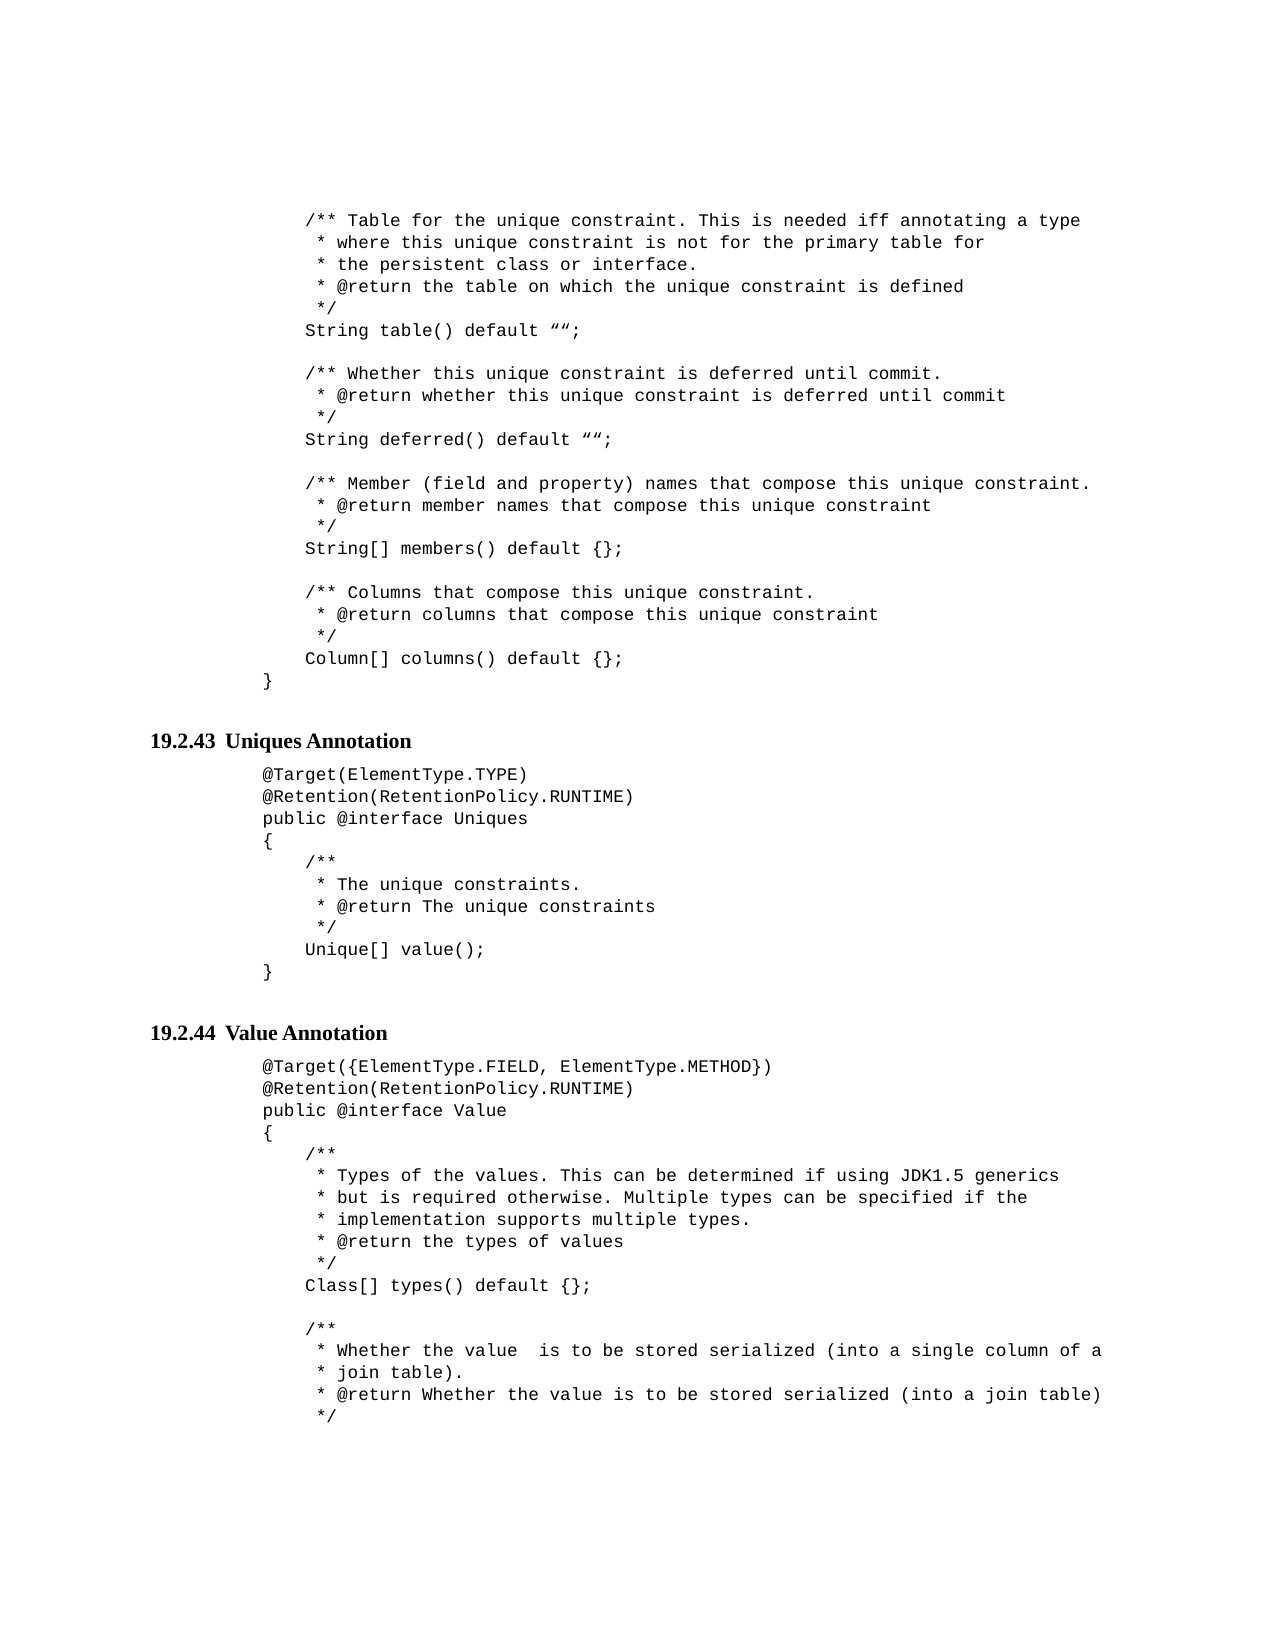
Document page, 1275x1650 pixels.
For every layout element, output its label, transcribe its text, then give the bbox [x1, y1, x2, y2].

text */ [262, 626, 1125, 647]
text Unique[] value(); [262, 939, 1125, 961]
text /** [262, 852, 1125, 873]
text * @return whether this unique constraint is deferred until commit [262, 385, 1125, 407]
text String table() default ““; [262, 319, 1125, 341]
text { [262, 1121, 1125, 1143]
text * Types of the values. This can be determined if using JDK1.5 generics [262, 1165, 1125, 1187]
text /** [262, 1143, 1125, 1165]
text * @return Whether the value is to be stored serialized (into a join table) [262, 1384, 1125, 1406]
text */ [262, 407, 1125, 429]
text * where this unique constraint is not for the primary table for [262, 232, 1125, 254]
text /** Member (field and property) names that compose this unique constraint. [262, 472, 1125, 494]
text public @interface Value [262, 1099, 1125, 1121]
text * implementation supports multiple types. [262, 1209, 1125, 1231]
text * @return the table on which the unique constraint is defined [262, 276, 1125, 297]
text Column[] columns() default {}; [262, 647, 1125, 669]
text * Whether the value is to be stored serialized (into a single column of a [262, 1340, 1125, 1362]
text /** Columns that compose this unique constraint. [262, 582, 1125, 604]
text * @return member names that compose this unique constraint [262, 494, 1125, 516]
text * @return The unique constraints [262, 895, 1125, 917]
subtitle Value Annotation [150, 1019, 1125, 1045]
text /** Whether this unique constraint is deferred until commit. [262, 363, 1125, 385]
text } [262, 669, 1125, 691]
text String deferred() default ““; [262, 429, 1125, 451]
text @Retention(RetentionPolicy.RUNTIME) [262, 786, 1125, 808]
text */ [262, 297, 1125, 319]
subtitle Uniques Annotation [150, 728, 1125, 754]
text } [262, 961, 1125, 983]
text * @return columns that compose this unique constraint [262, 604, 1125, 626]
text */ [262, 1406, 1125, 1428]
text /** Table for the unique constraint. This is needed iff annotating a type [262, 210, 1125, 232]
text * the persistent class or interface. [262, 254, 1125, 276]
text */ [262, 917, 1125, 939]
text { [262, 830, 1125, 852]
text Class[] types() default {}; [262, 1274, 1125, 1296]
text /** [262, 1318, 1125, 1340]
text * @return the types of values [262, 1231, 1125, 1253]
text @Target(ElementType.TYPE) [262, 764, 1125, 786]
text */ [262, 1253, 1125, 1274]
text public @interface Uniques [262, 808, 1125, 830]
text * but is required otherwise. Multiple types can be specified if the [262, 1187, 1125, 1209]
text * join table). [262, 1362, 1125, 1384]
text * The unique constraints. [262, 873, 1125, 895]
text String[] members() default {}; [262, 538, 1125, 560]
text @Target({ElementType.FIELD, ElementType.METHOD}) [262, 1056, 1125, 1078]
text */ [262, 516, 1125, 538]
text @Retention(RetentionPolicy.RUNTIME) [262, 1078, 1125, 1099]
